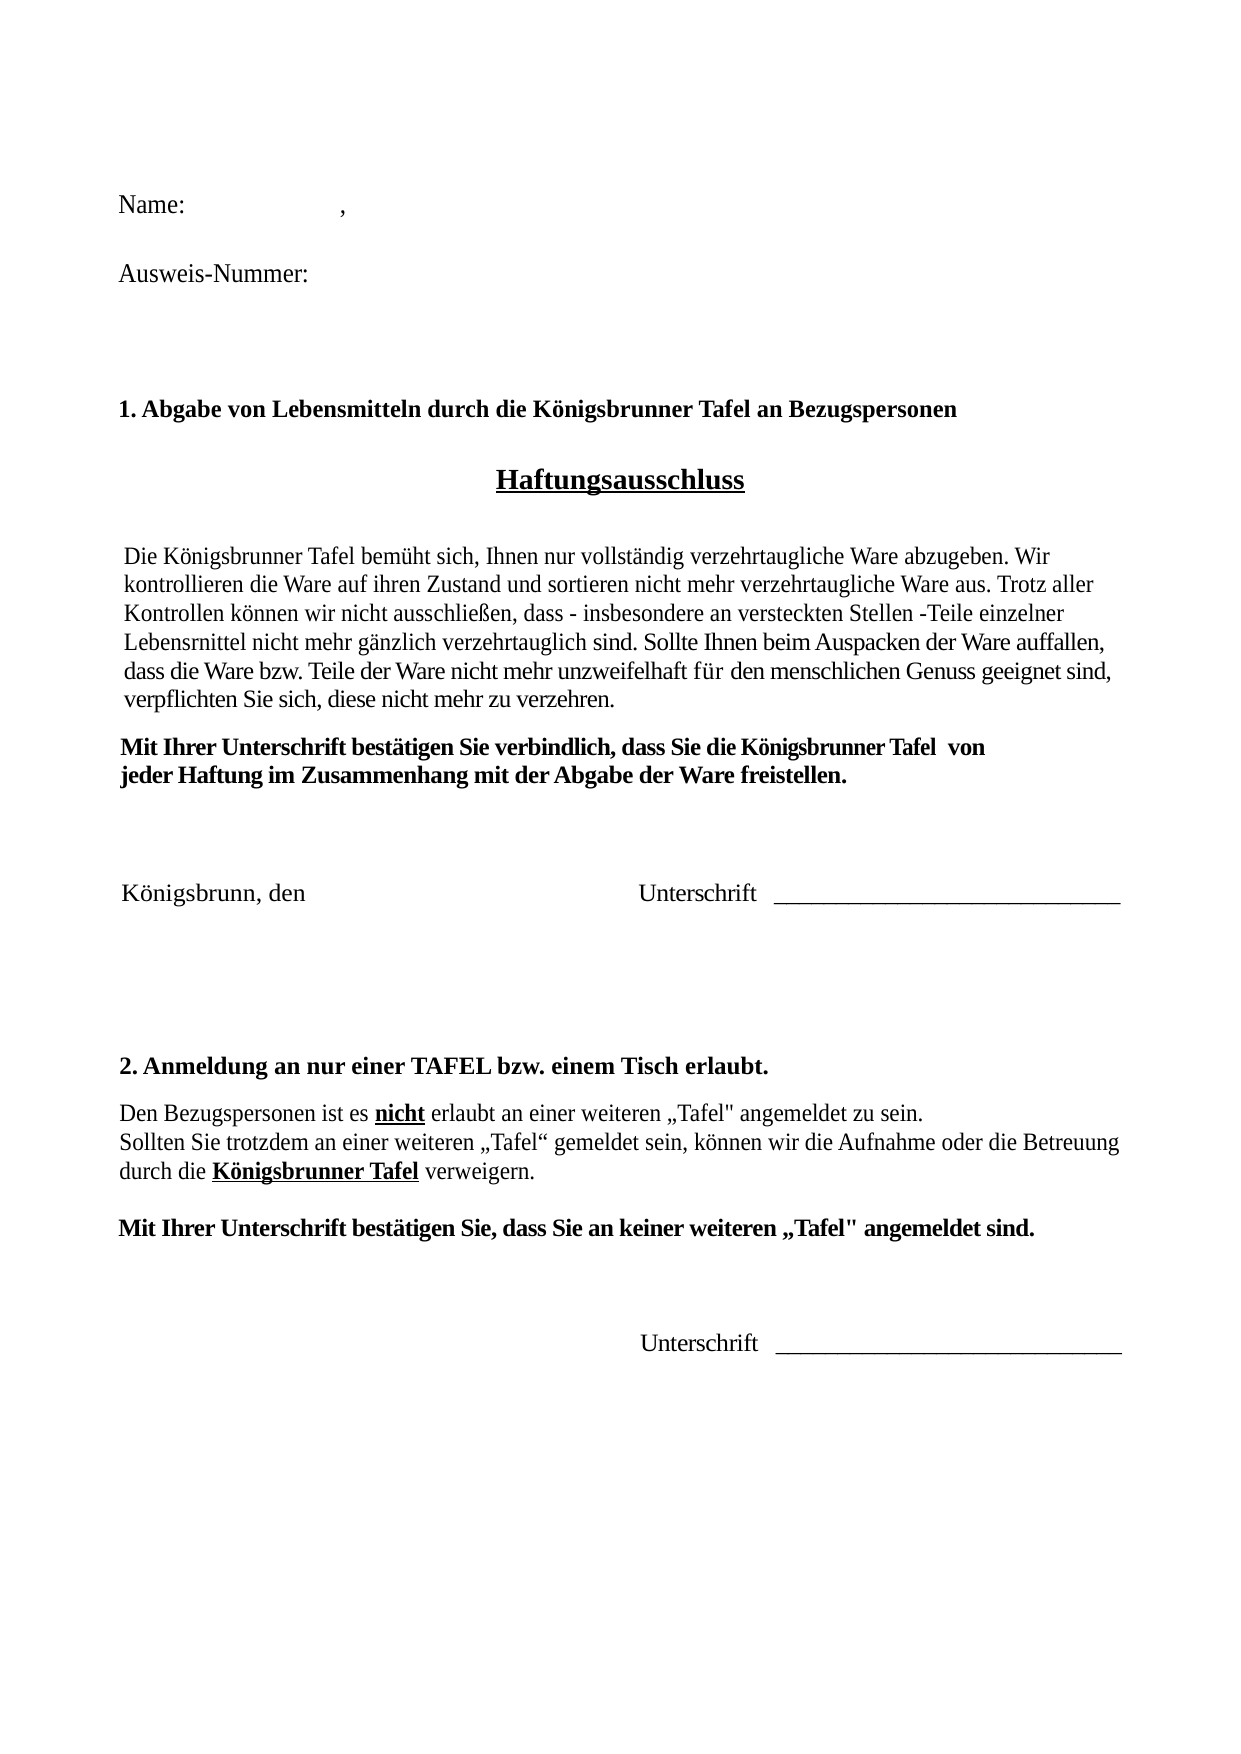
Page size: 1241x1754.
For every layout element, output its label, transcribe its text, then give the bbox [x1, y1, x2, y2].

text Mit Ihrer Unterschrift bestätigen Sie, dass Sie an keiner weiteren „Tafel" angemeldet sind. [118, 1213, 1122, 1242]
text Die Königsbrunner Tafel bemüht sich, Ihnen nur vollständig verzehrtaugliche Ware abzugeben. Wir kontrollieren die Ware auf ihren Zustand und sortieren nicht mehr verzehrtaugliche Ware aus. Trotz aller Kontrollen können wir nicht ausschließen, dass - insbesondere an versteckten Stellen -Teile einzelner Lebensrnittel nicht mehr gänzlich verzehrtauglich sind. Sollte Ihnen beim Auspacken der Ware auffallen, dass die Ware bzw. Teile der Ware nicht mehr unzweifelhaft für den menschlichen Genuss geeignet sind, verpflichten Sie sich, diese nicht mehr zu verzehren. [124, 541, 1122, 713]
text Mit Ihrer Unterschrift bestätigen Sie verbindlich, dass Sie die Königsbrunner Tafel von jeder Haftung im Zusammenhang mit der Abgabe der Ware freistellen. [120, 732, 1030, 789]
text 2. Anmeldung an nur einer TAFEL bzw. einem Tisch erlaubt. [119, 1051, 1122, 1080]
text Den Bezugspersonen ist es nicht erlaubt an einer weiteren „Tafel" angemeldet zu sein. [119, 1098, 1122, 1127]
text Unterschrift ____________________________ [118, 1328, 1122, 1357]
text 1. Abgabe von Lebensmitteln durch die Königsbrunner Tafel an Bezugspersonen [118, 394, 1122, 423]
text Königsbrunn, den <Datum> Unterschrift ____________________________ [119, 878, 1122, 906]
text Name: <Nachname>, <Vorname> [118, 188, 1122, 219]
text Sollten Sie trotzdem an einer weiteren „Tafel“ gemeldet sein, können wir die Aufnahme oder die Betreuung durch die Königsbrunner Tafel verweigern. [119, 1127, 1122, 1185]
text Ausweis-Nummer: <Ausweisnummer> [118, 257, 1122, 289]
text Haftungsausschluss [118, 462, 1122, 495]
